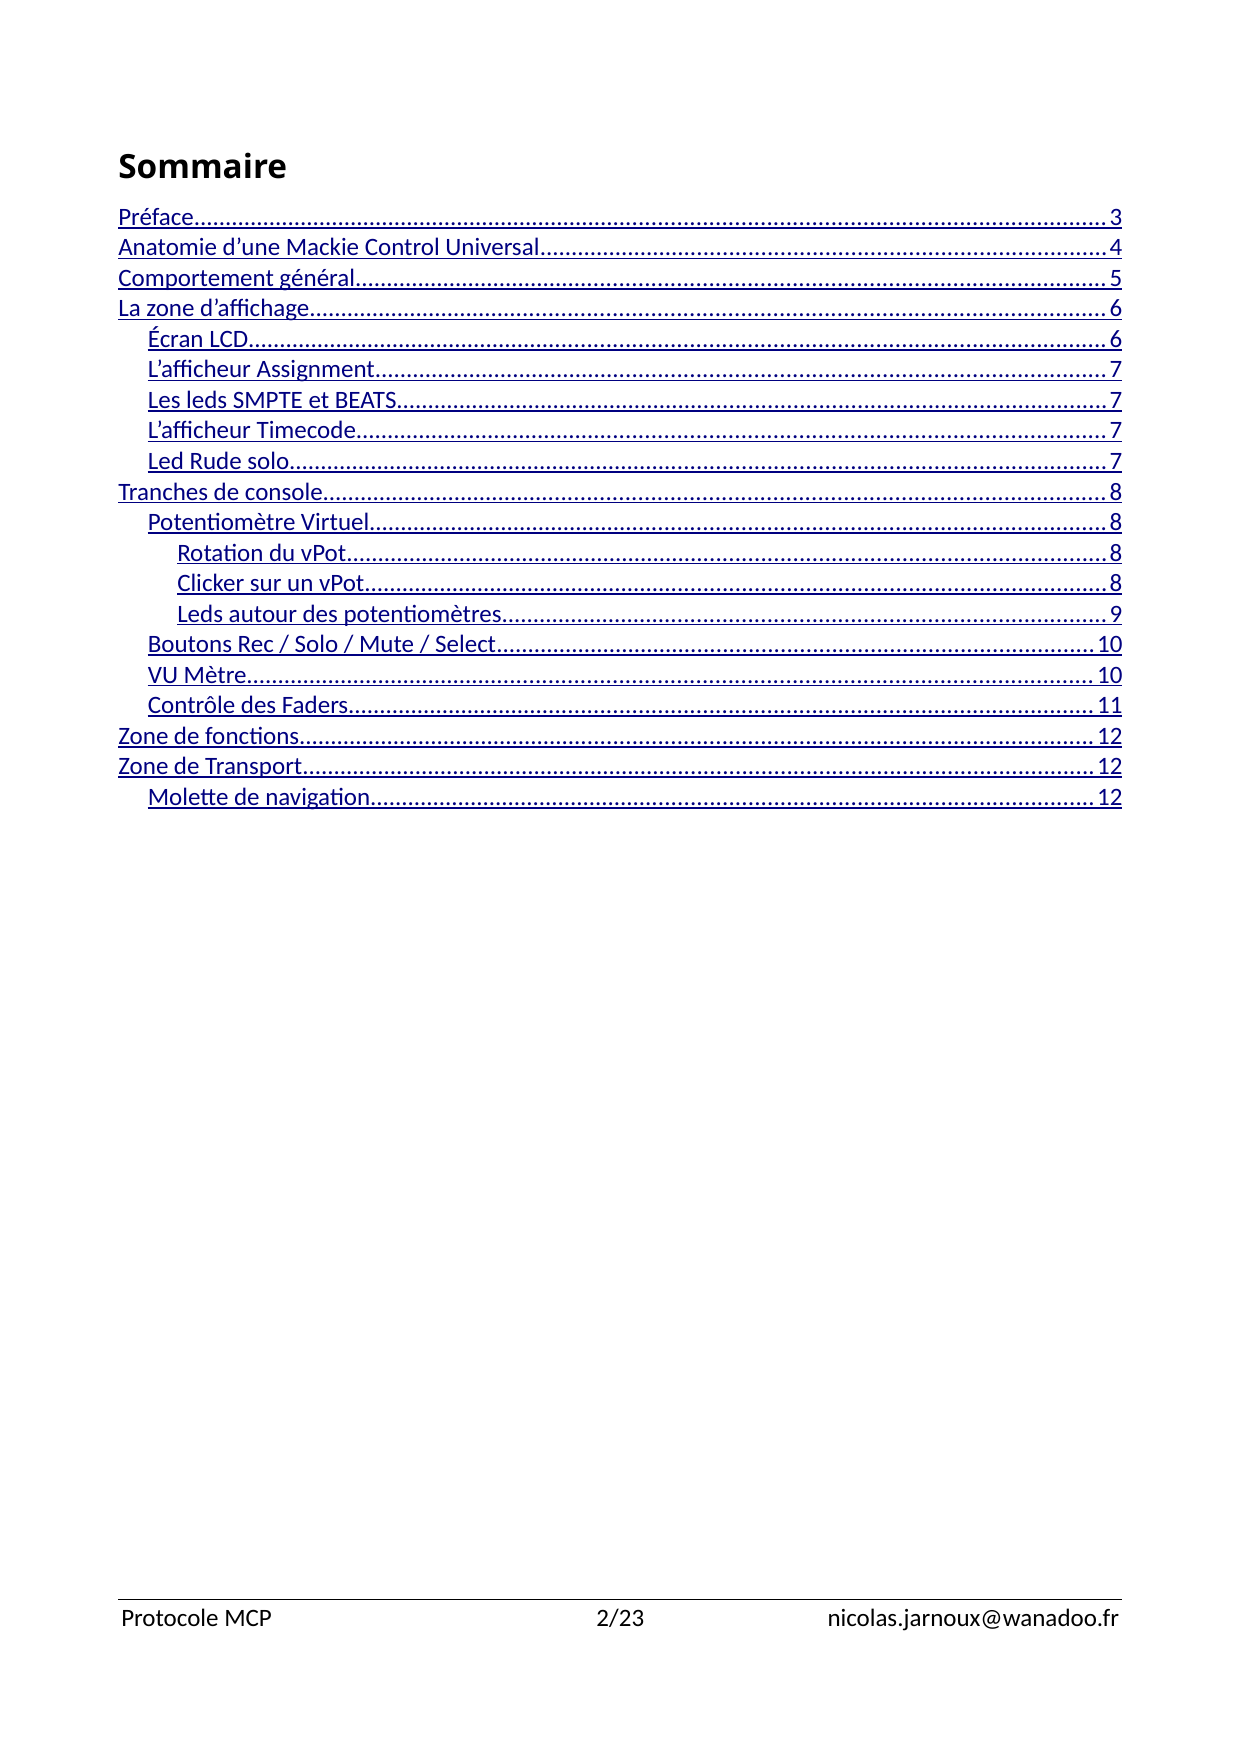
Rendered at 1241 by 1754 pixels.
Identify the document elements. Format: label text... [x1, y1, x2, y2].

text Potentiomètre Virtuel 8 [148, 506, 1122, 532]
text Rotation du vPot 8 [177, 537, 1122, 563]
text Boutons Rec / Solo / Mute / Select 10 [148, 628, 1122, 654]
text Leds autour des potentiomètres 9 [177, 598, 1122, 624]
text Clicker sur un vPot 8 [177, 567, 1122, 593]
text Tranches de console 8 [118, 476, 1122, 502]
subtitle Sommaire [118, 143, 1122, 188]
text Led Rude solo 7 [148, 445, 1122, 471]
text Contrôle des Faders 11 [148, 689, 1122, 715]
text L’afficheur Assignment 7 [148, 354, 1122, 380]
text Préface 3 [118, 201, 1122, 227]
text L’afficheur Timecode 7 [148, 415, 1122, 441]
text Comportement général 5 [118, 262, 1122, 288]
text Anatomie d’une Mackie Control Universal 4 [118, 232, 1122, 258]
text Écran LCD 6 [148, 323, 1122, 349]
text Les leds SMPTE et BEATS 7 [148, 384, 1122, 410]
text Molette de navigation 12 [148, 781, 1122, 807]
text La zone d’affichage 6 [118, 293, 1122, 319]
text VU Mètre 10 [148, 659, 1122, 685]
text Zone de fonctions 12 [118, 720, 1122, 746]
text Zone de Transport 12 [118, 750, 1122, 776]
